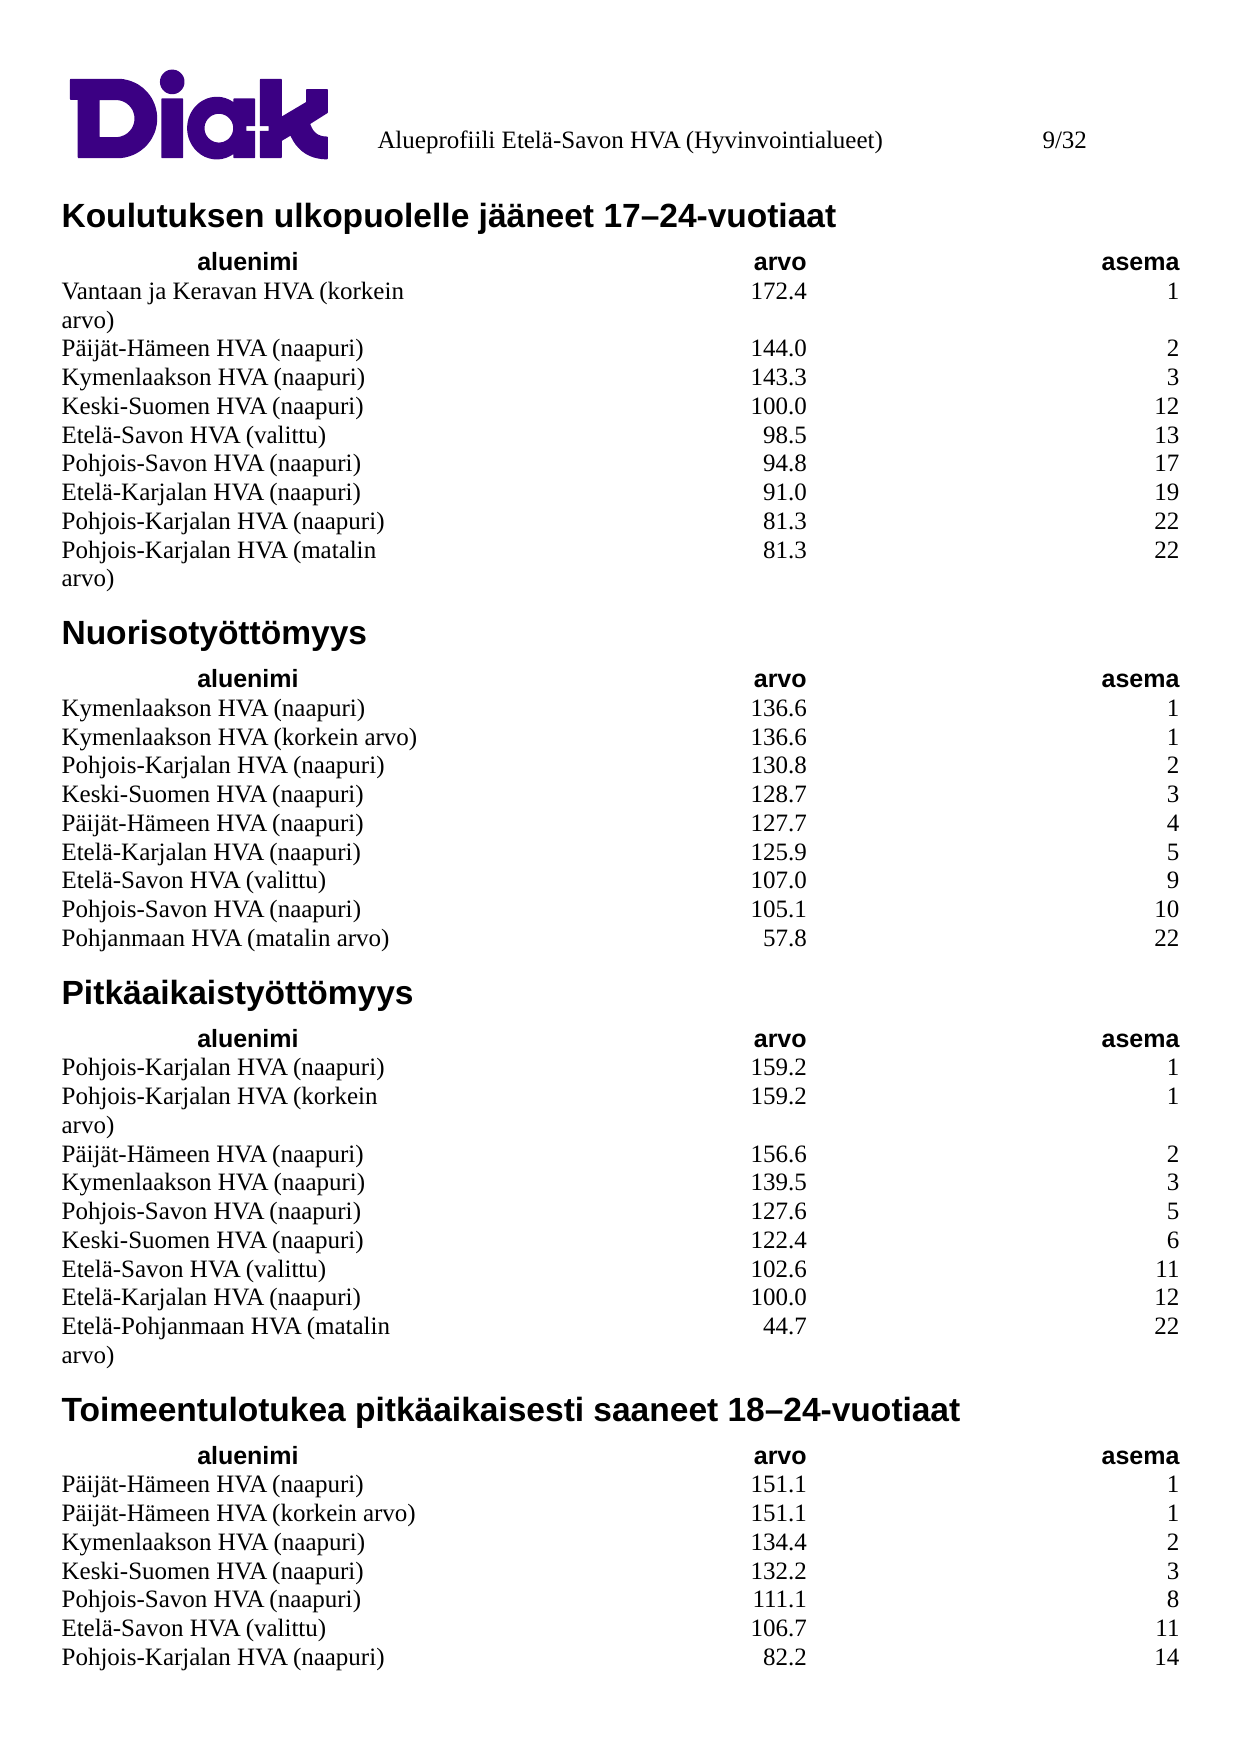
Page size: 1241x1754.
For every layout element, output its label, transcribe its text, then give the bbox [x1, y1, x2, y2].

table_cell 156.6 [434, 1139, 806, 1167]
table_cell 11 [806, 1613, 1179, 1642]
table_cell Etelä-Savon HVA (valittu) [61, 1254, 434, 1282]
table_cell 19 [806, 477, 1179, 506]
table_header arvo [434, 1441, 806, 1469]
table_cell Päijät-Hämeen HVA (naapuri) [61, 1470, 434, 1498]
table_cell 3 [806, 1556, 1179, 1584]
table_cell 107.0 [434, 866, 806, 894]
table_cell 11 [806, 1254, 1179, 1282]
table_header asema [806, 664, 1179, 693]
table_cell 2 [806, 751, 1179, 779]
table_header aluenimi [61, 664, 434, 693]
table_cell 134.4 [434, 1527, 806, 1556]
table_cell Päijät-Hämeen HVA (naapuri) [61, 334, 434, 362]
table_cell 98.5 [434, 420, 806, 448]
table_cell 100.0 [434, 391, 806, 420]
table_cell 91.0 [434, 477, 806, 506]
table_cell 1 [806, 1081, 1179, 1139]
table_header aluenimi [61, 1441, 434, 1469]
table_cell 4 [806, 808, 1179, 837]
subtitle Koulutuksen ulkopuolelle jääneet 17–24-vuotiaat [61, 196, 1179, 235]
table_cell 1 [806, 693, 1179, 722]
table_cell 132.2 [434, 1556, 806, 1584]
subtitle Toimeentulotukea pitkäaikaisesti saaneet 18–24-vuotiaat [61, 1389, 1179, 1428]
table_cell 1 [806, 1498, 1179, 1527]
table_cell 82.2 [434, 1642, 806, 1671]
table_cell Pohjois-Savon HVA (naapuri) [61, 1196, 434, 1225]
table_cell 9 [806, 866, 1179, 894]
table_cell 2 [806, 334, 1179, 362]
table_cell 100.0 [434, 1283, 806, 1311]
table_header arvo [434, 664, 806, 693]
table_cell Pohjois-Karjalan HVA (matalin arvo) [61, 535, 434, 592]
table_cell 128.7 [434, 779, 806, 808]
table_cell Pohjois-Karjalan HVA (naapuri) [61, 751, 434, 779]
table_cell 81.3 [434, 506, 806, 535]
table_cell Kymenlaakson HVA (naapuri) [61, 693, 434, 722]
table_cell 111.1 [434, 1585, 806, 1613]
table_cell 1 [806, 1470, 1179, 1498]
table_cell 17 [806, 449, 1179, 477]
table_cell 2 [806, 1139, 1179, 1167]
table_cell 102.6 [434, 1254, 806, 1282]
table_cell 151.1 [434, 1498, 806, 1527]
table_cell 1 [806, 722, 1179, 751]
table_cell 143.3 [434, 362, 806, 391]
table_cell Kymenlaakson HVA (korkein arvo) [61, 722, 434, 751]
table_cell 3 [806, 1168, 1179, 1196]
table_cell 3 [806, 779, 1179, 808]
table_cell Keski-Suomen HVA (naapuri) [61, 1225, 434, 1254]
table_cell Etelä-Savon HVA (valittu) [61, 1613, 434, 1642]
table_cell 22 [806, 1311, 1179, 1369]
table_cell 13 [806, 420, 1179, 448]
table_cell 94.8 [434, 449, 806, 477]
table_cell 127.6 [434, 1196, 806, 1225]
table_cell 144.0 [434, 334, 806, 362]
table_cell 22 [806, 506, 1179, 535]
table_cell Pohjois-Karjalan HVA (naapuri) [61, 1053, 434, 1081]
table_header aluenimi [61, 247, 434, 276]
table_cell 125.9 [434, 837, 806, 866]
table_cell Keski-Suomen HVA (naapuri) [61, 391, 434, 420]
table_cell 22 [806, 923, 1179, 952]
table_header asema [806, 1441, 1179, 1469]
table_cell Pohjois-Karjalan HVA (naapuri) [61, 506, 434, 535]
table_cell 172.4 [434, 276, 806, 333]
table_cell 106.7 [434, 1613, 806, 1642]
table_cell Pohjois-Savon HVA (naapuri) [61, 894, 434, 923]
table_cell 8 [806, 1585, 1179, 1613]
table_cell 2 [806, 1527, 1179, 1556]
table_cell Pohjois-Karjalan HVA (korkein arvo) [61, 1081, 434, 1139]
table_cell Etelä-Karjalan HVA (naapuri) [61, 477, 434, 506]
table_cell Etelä-Karjalan HVA (naapuri) [61, 837, 434, 866]
table_cell 130.8 [434, 751, 806, 779]
table_cell 22 [806, 535, 1179, 592]
table_cell 5 [806, 1196, 1179, 1225]
table_header arvo [434, 247, 806, 276]
table_cell 6 [806, 1225, 1179, 1254]
table_cell Keski-Suomen HVA (naapuri) [61, 1556, 434, 1584]
table_cell Etelä-Savon HVA (valittu) [61, 866, 434, 894]
table_cell Keski-Suomen HVA (naapuri) [61, 779, 434, 808]
table_cell 14 [806, 1642, 1179, 1671]
table_cell Pohjanmaan HVA (matalin arvo) [61, 923, 434, 952]
subtitle Nuorisotyöttömyys [61, 613, 1179, 652]
table_cell 159.2 [434, 1053, 806, 1081]
table_cell 105.1 [434, 894, 806, 923]
table_cell 10 [806, 894, 1179, 923]
table_cell Päijät-Hämeen HVA (naapuri) [61, 1139, 434, 1167]
table_cell Pohjois-Savon HVA (naapuri) [61, 449, 434, 477]
table_cell 122.4 [434, 1225, 806, 1254]
table_cell 57.8 [434, 923, 806, 952]
table_cell Pohjois-Karjalan HVA (naapuri) [61, 1642, 434, 1671]
table_cell 81.3 [434, 535, 806, 592]
table_cell 44.7 [434, 1311, 806, 1369]
table_cell 159.2 [434, 1081, 806, 1139]
table_cell 1 [806, 276, 1179, 333]
table_header asema [806, 1024, 1179, 1052]
table_cell 12 [806, 1283, 1179, 1311]
table_cell Päijät-Hämeen HVA (naapuri) [61, 808, 434, 837]
table_header asema [806, 247, 1179, 276]
table_cell Päijät-Hämeen HVA (korkein arvo) [61, 1498, 434, 1527]
table_cell Kymenlaakson HVA (naapuri) [61, 1527, 434, 1556]
table_cell Kymenlaakson HVA (naapuri) [61, 1168, 434, 1196]
table_header arvo [434, 1024, 806, 1052]
subtitle Pitkäaikaistyöttömyys [61, 973, 1179, 1011]
table_cell 12 [806, 391, 1179, 420]
table_cell 151.1 [434, 1470, 806, 1498]
table_cell Kymenlaakson HVA (naapuri) [61, 362, 434, 391]
table_cell 136.6 [434, 722, 806, 751]
table_header aluenimi [61, 1024, 434, 1052]
table_cell 127.7 [434, 808, 806, 837]
table_cell Etelä-Pohjanmaan HVA (matalin arvo) [61, 1311, 434, 1369]
table_cell Vantaan ja Keravan HVA (korkein arvo) [61, 276, 434, 333]
table_cell 3 [806, 362, 1179, 391]
table_cell Pohjois-Savon HVA (naapuri) [61, 1585, 434, 1613]
table_cell 139.5 [434, 1168, 806, 1196]
table_cell 5 [806, 837, 1179, 866]
table_cell 136.6 [434, 693, 806, 722]
table_cell Etelä-Savon HVA (valittu) [61, 420, 434, 448]
table_cell Etelä-Karjalan HVA (naapuri) [61, 1283, 434, 1311]
table_cell 1 [806, 1053, 1179, 1081]
